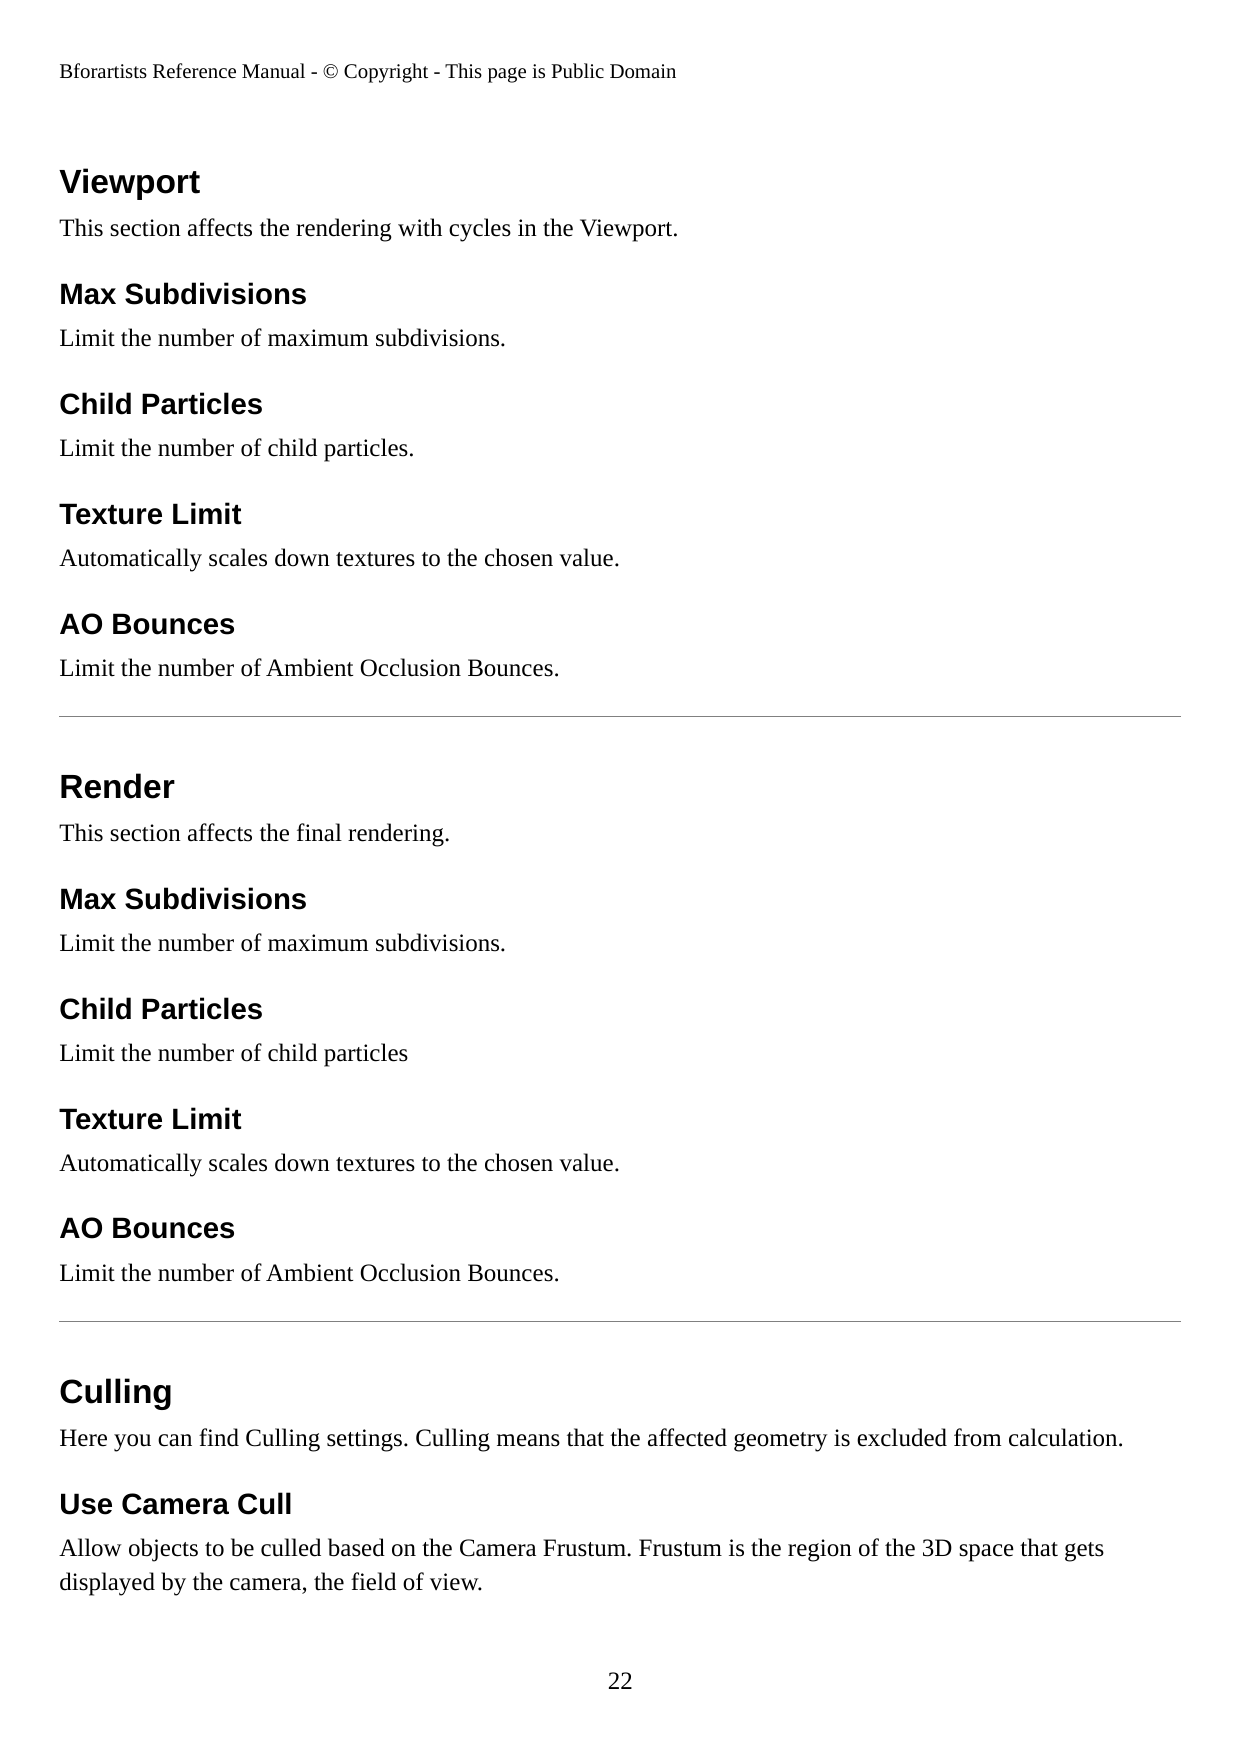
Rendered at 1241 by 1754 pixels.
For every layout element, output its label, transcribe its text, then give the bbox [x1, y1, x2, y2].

text Limit the number of Ambient Occlusion Bounces. [59, 653, 1181, 682]
text Limit the number of child particles [59, 1038, 1181, 1067]
text Automatically scales down textures to the chosen value. [59, 543, 1181, 572]
text Limit the number of maximum subdivisions. [59, 323, 1181, 352]
text Automatically scales down textures to the chosen value. [59, 1148, 1181, 1177]
text Limit the number of child particles. [59, 433, 1181, 462]
subtitle Texture Limit [59, 497, 1181, 531]
subtitle Culling [59, 1372, 1181, 1410]
subtitle Child Particles [59, 992, 1181, 1025]
subtitle Child Particles [59, 387, 1181, 421]
text This section affects the rendering with cycles in the Viewport. [59, 213, 1181, 242]
text Here you can find Culling settings. Culling means that the affected geometry is excluded from calculation. [59, 1423, 1181, 1452]
text Allow objects to be culled based on the Camera Frustum. Frustum is the region of the 3D space that gets displayed by the camera, the field of view. [59, 1533, 1181, 1596]
subtitle Viewport [59, 162, 1181, 201]
text Limit the number of maximum subdivisions. [59, 928, 1181, 957]
subtitle Use Camera Cull [59, 1487, 1181, 1520]
text This section affects the final rendering. [59, 818, 1181, 847]
subtitle Max Subdivisions [59, 882, 1181, 916]
subtitle Render [59, 767, 1181, 806]
text Limit the number of Ambient Occlusion Bounces. [59, 1258, 1181, 1286]
subtitle AO Bounces [59, 607, 1181, 640]
subtitle AO Bounces [59, 1211, 1181, 1245]
subtitle Max Subdivisions [59, 277, 1181, 311]
subtitle Texture Limit [59, 1102, 1181, 1135]
